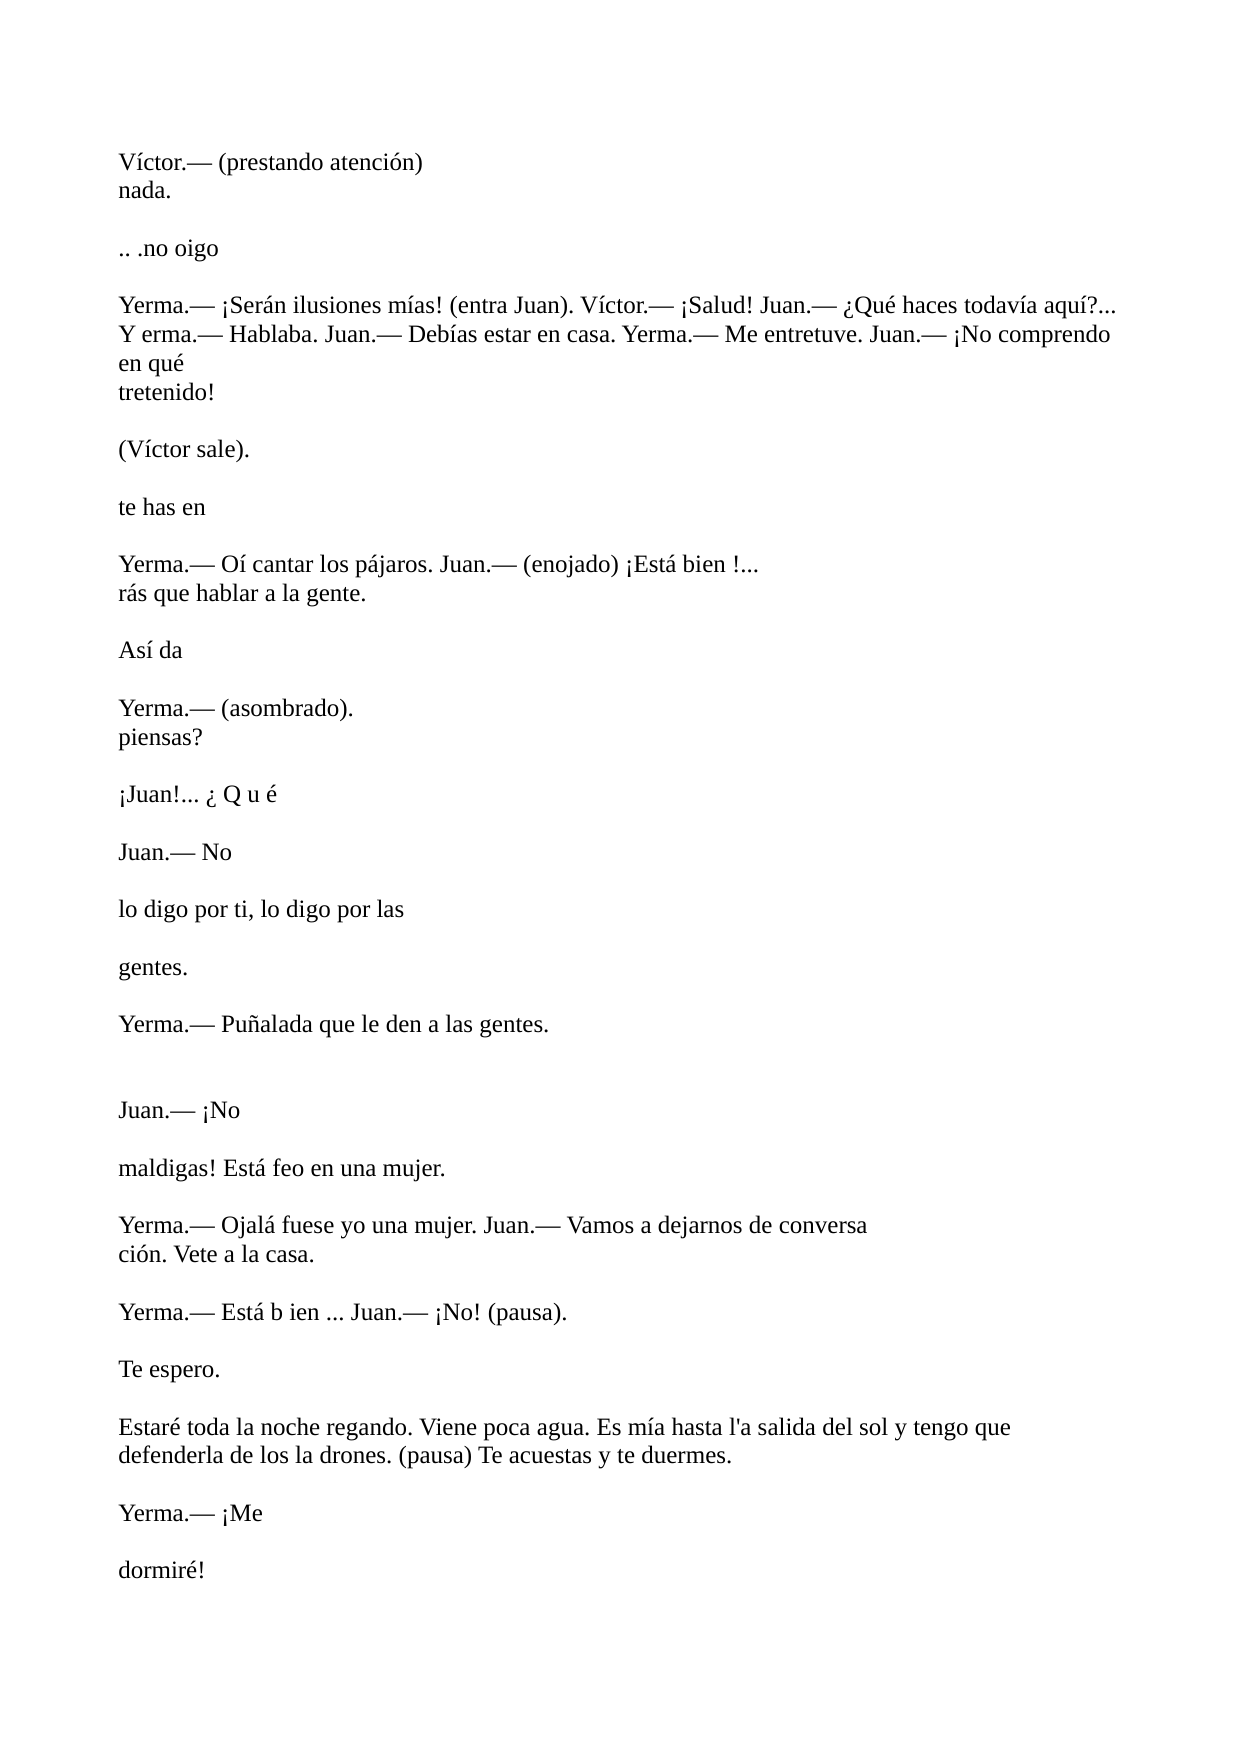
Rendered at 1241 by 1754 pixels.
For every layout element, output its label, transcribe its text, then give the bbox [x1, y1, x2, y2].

text Yerma.— Está b ien ... Juan.— ¡No! (pausa). [118, 1297, 1122, 1326]
text ¡Juan!... ¿ Q u é [118, 779, 1122, 808]
text nada. [118, 176, 1122, 204]
text Yerma.— Ojalá fuese yo una mujer. Juan.— Vamos a dejarnos de conversa­ [118, 1211, 1122, 1239]
text tretenido! [118, 377, 1122, 406]
text maldigas! Está feo en una mujer. [118, 1153, 1122, 1182]
text Yerma.— (asombrado). [118, 693, 1122, 722]
text Yerma.— Oí cantar los pájaros. Juan.— (enojado) ¡Está bien !... [118, 549, 1122, 578]
text te has en­ [118, 492, 1122, 521]
text dormiré! [118, 1556, 1122, 1584]
text lo digo por ti, lo digo por las [118, 894, 1122, 923]
text Juan.— No [118, 837, 1122, 866]
text Yerma.— Puñalada que le den a las gentes. [118, 1009, 1122, 1038]
text rás que hablar a la gente. [118, 578, 1122, 607]
text Te espero. [118, 1354, 1122, 1383]
text piensas? [118, 722, 1122, 751]
text Estaré toda la noche regando. Viene poca agua. Es mía hasta l'a salida del sol y tengo que defenderla de los la­ drones. (pausa) Te acuestas y te duermes. [118, 1412, 1122, 1469]
text Yerma.— ¡Serán ilusiones mías! (entra Juan). Víctor.— ¡Salud! Juan.— ¿Qué haces todavía aquí?... Y erma.— Hablaba. Juan.— Debías estar en casa. Yerma.— Me entretuve. Juan.— ¡No comprendo en qué [118, 291, 1122, 377]
text Yerma.— ¡Me [118, 1498, 1122, 1527]
text gentes. [118, 952, 1122, 981]
text .. .no oigo [118, 233, 1122, 262]
text ción. Vete a la casa. [118, 1239, 1122, 1268]
text (Víctor sale). [118, 434, 1122, 463]
text Así da­ [118, 636, 1122, 664]
text Juan.— ¡No [118, 1096, 1122, 1124]
text Víctor.— (prestando atención) [118, 147, 1122, 176]
